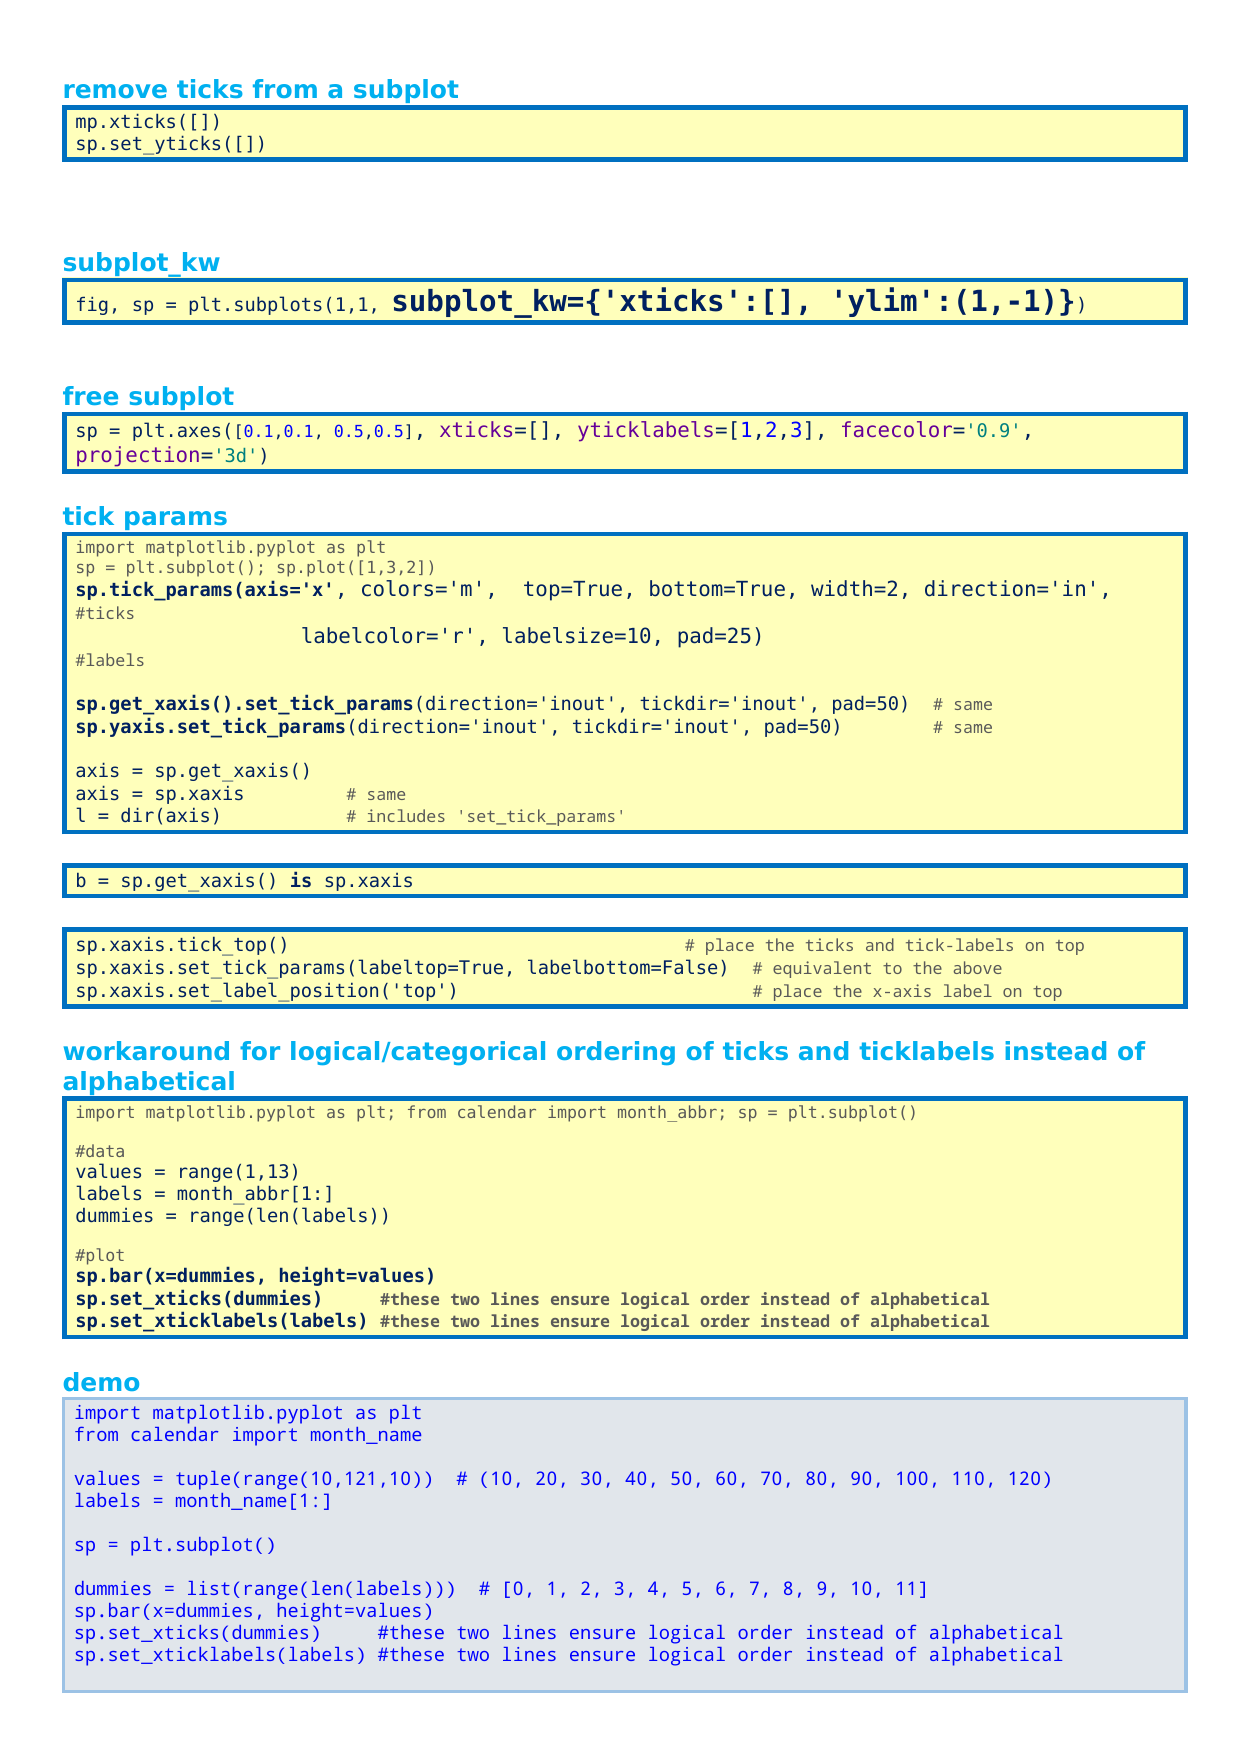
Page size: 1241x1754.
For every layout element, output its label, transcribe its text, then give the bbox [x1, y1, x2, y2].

text labels = month_abbr[1:] [67, 1176, 1183, 1198]
text sp.bar(x=dummies, height=values) [67, 1258, 1183, 1280]
text sp.set_yticks([]) [67, 127, 1183, 157]
text dummies = list(range(len(labels))) # [0, 1, 2, 3, 4, 5, 6, 7, 8, 9, 10, 11] [65, 1573, 1184, 1595]
text l = dir(axis) # includes 'set_tick_params' [67, 798, 1183, 830]
text sp.set_xticklabels(labels) #these two lines ensure logical order instead of alphabetical [65, 1639, 1184, 1661]
text sp = plt.subplot() [65, 1529, 1184, 1551]
text sp.yaxis.set_tick_params(direction='inout', tickdir='inout', pad=50) # same [67, 709, 933, 732]
title demo [62, 1368, 1188, 1397]
text axis = sp.get_xaxis() [67, 753, 1183, 775]
text b = sp.get_xaxis() is sp.xaxis [67, 868, 1183, 894]
text dummies = range(len(labels)) [67, 1198, 1183, 1220]
text sp = plt.axes([0.1,0.1, 0.5,0.5], xticks=[], yticklabels=[1,2,3], facecolor='0.9', projection='3d') [67, 416, 1183, 469]
text sp.xaxis.set_tick_params(labeltop=True, labelbottom=False) # equivalent to the above [1002, 950, 1183, 973]
text sp.set_xticks(dummies) #these two lines ensure logical order instead of alphabetical [65, 1617, 1184, 1639]
title subplot_kw [62, 248, 1188, 277]
text labelcolor='r', labelsize=10, pad=25) #labels [67, 617, 1183, 664]
text sp.set_xticklabels(labels) #these two lines ensure logical order instead of alphabetical [67, 1303, 1183, 1335]
text sp.tick_params(axis='x', colors='m', top=True, bottom=True, width=2, direction='in', #ticks [67, 570, 1183, 617]
text import matplotlib.pyplot as plt [67, 536, 1183, 551]
text values = tuple(range(10,121,10)) # (10, 20, 30, 40, 50, 60, 70, 80, 90, 100, 110, 120) [65, 1463, 1184, 1485]
text #data [67, 1135, 1183, 1154]
text sp.xaxis.set_label_position('top') # place the x-axis label on top [67, 973, 1183, 1004]
text mp.xticks([]) [67, 110, 1183, 127]
title free subplot [62, 382, 1188, 412]
text sp.yaxis.set_tick_params(direction='inout', tickdir='inout', pad=50) # same [993, 709, 1183, 732]
text values = range(1,13) [67, 1154, 1183, 1176]
text import matplotlib.pyplot as plt [65, 1400, 1184, 1419]
text from calendar import month_name [65, 1419, 1184, 1441]
text sp.bar(x=dummies, height=values) [65, 1595, 1184, 1617]
text sp.get_xaxis().set_tick_params(direction='inout', tickdir='inout', pad=50) # same [67, 686, 1183, 709]
text sp.xaxis.tick_top() # place the ticks and tick-labels on top [67, 932, 1183, 950]
text sp.set_xticks(dummies) #these two lines ensure logical order instead of alphabetical [67, 1280, 1183, 1303]
text labels = month_name[1:] [65, 1485, 1184, 1507]
text sp.xaxis.set_tick_params(labeltop=True, labelbottom=False) # equivalent to the above [67, 950, 752, 973]
text fig, sp = plt.subplots(1,1, subplot_kw={'xticks':[], 'ylim':(1,-1)}) [67, 282, 1183, 320]
text import matplotlib.pyplot as plt; from calendar import month_abbr; sp = plt.subplot() [67, 1101, 1183, 1115]
text #plot [67, 1239, 1183, 1258]
title tick params [62, 502, 1188, 532]
title remove ticks from a subplot [62, 76, 1188, 105]
text axis = sp.xaxis # same [67, 775, 1183, 798]
title workaround for logical/categorical ordering of ticks and ticklabels instead of alphabetical [62, 1038, 1188, 1096]
text sp = plt.subplot(); sp.plot([1,3,2]) [67, 551, 1183, 570]
